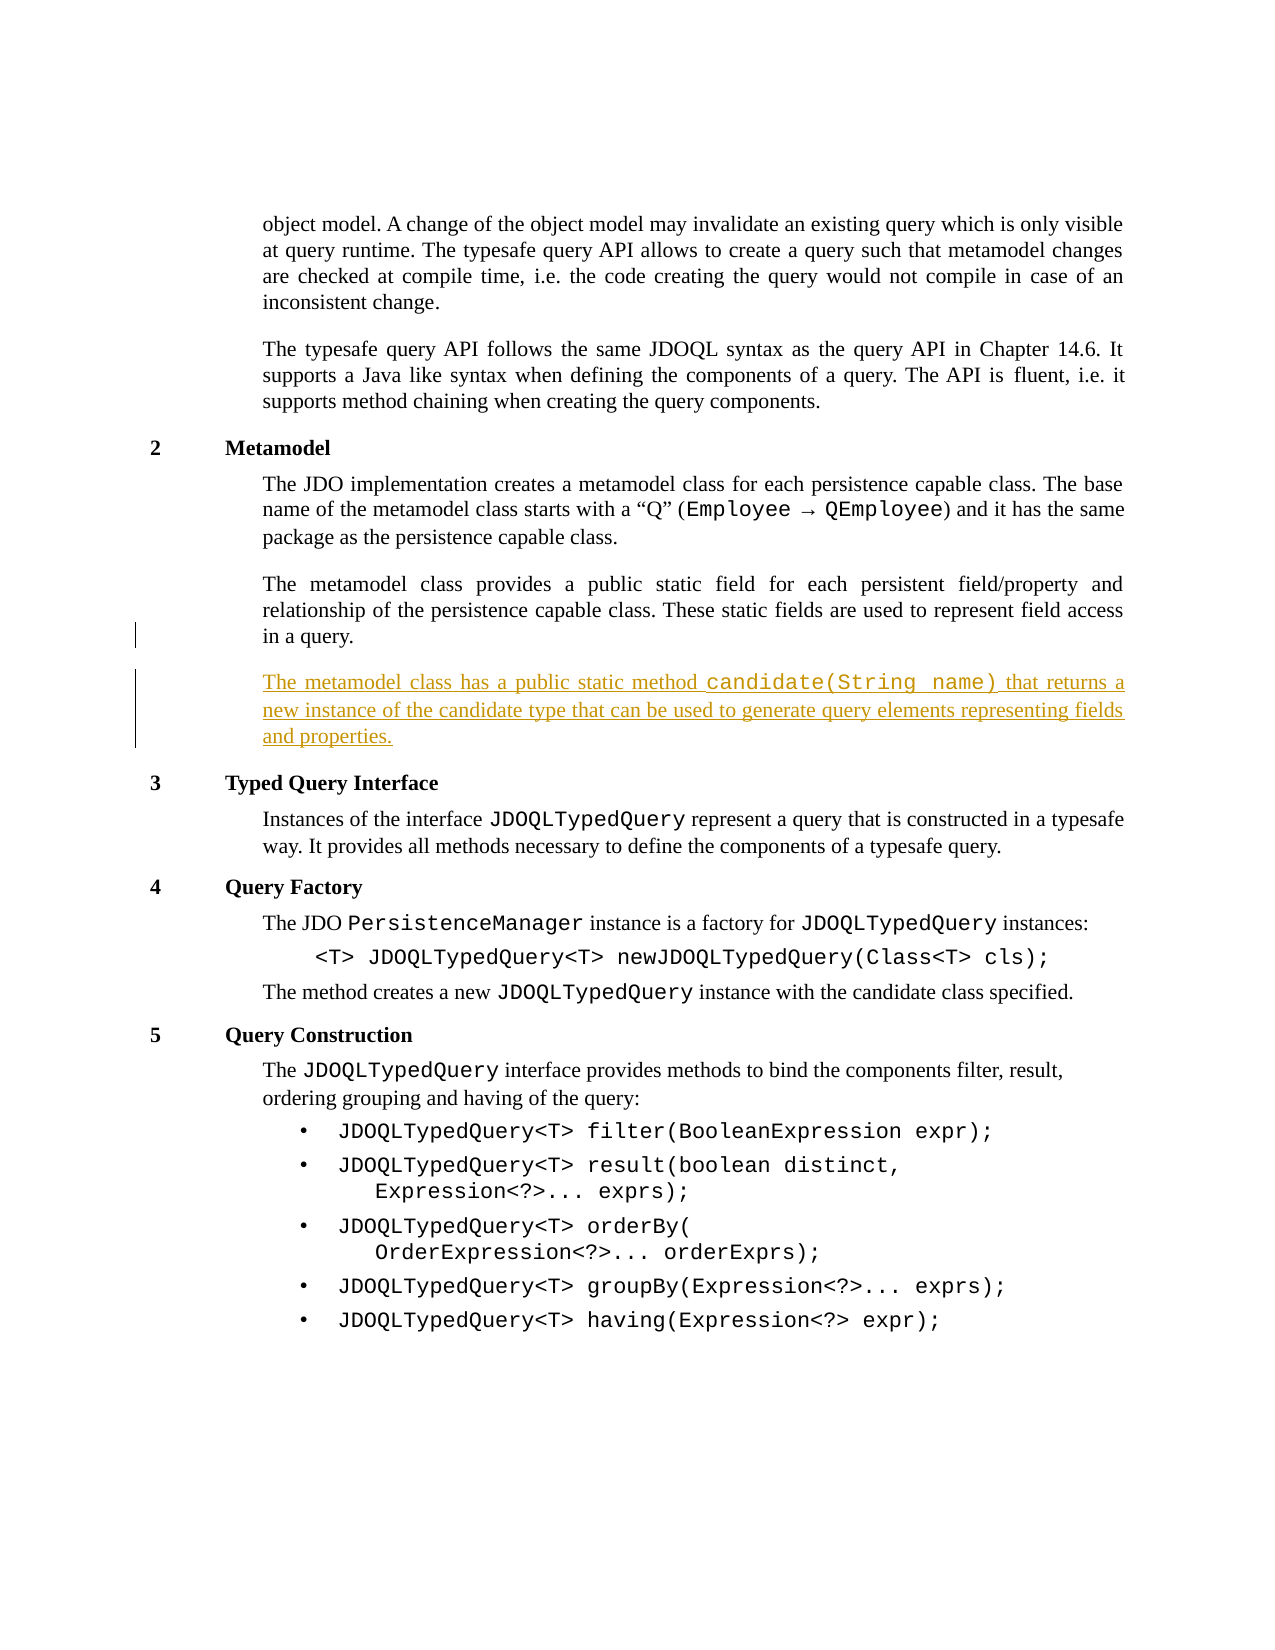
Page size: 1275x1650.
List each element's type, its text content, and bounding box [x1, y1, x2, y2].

text The JDO implementation creates a metamodel class for each persistence capable class. The base name of the metamodel class starts with a “Q” (Employee → QEmployee) and it has the same package as the persistence capable class. [262, 470, 1125, 549]
subtitle Typed Query Interface [150, 769, 1125, 795]
text <T> JDOQLTypedQuery<T> newJDOQLTypedQuery(Class<T> cls); [262, 945, 1125, 971]
text The typesafe query API follows the same JDOQL syntax as the query API in Chapter 14.6. It supports a Java like syntax when defining the components of a query. The API is fluent, i.e. it supports method chaining when creating the query components. [262, 335, 1125, 413]
text The metamodel class has a public static method candidate(String name) that returns a new instance of the candidate type that can be used to generate query elements representing fields [262, 669, 1125, 719]
subtitle Query Factory [150, 873, 1125, 899]
text The JDO PersistenceManager instance is a factory for JDOQLTypedQuery instances: [262, 910, 1125, 937]
subtitle Query Construction [150, 1021, 1125, 1047]
list JDOQLTypedQuery<T> having(Expression<?> expr); [300, 1308, 1125, 1334]
text The metamodel class provides a public static field for each persistent field/property and relationship of the persistence capable class. These static fields are used to represent field access in a query. [262, 570, 1125, 648]
text The method creates a new JDOQLTypedQuery instance with the candidate class specified. [262, 979, 1125, 1006]
text and properties. [262, 720, 1125, 748]
list JDOQLTypedQuery<T> filter(BooleanExpression expr); [300, 1119, 1125, 1145]
list JDOQLTypedQuery<T> result(boolean distinct, Expression<?>... exprs); [300, 1153, 1125, 1205]
text Instances of the interface JDOQLTypedQuery represent a query that is constructed in a typesafe way. It provides all methods necessary to define the components of a typesafe query. [262, 806, 1125, 859]
text object model. A change of the object model may invalidate an existing query which is only visible at query runtime. The typesafe query API allows to create a query such that metamodel changes are checked at compile time, i.e. the code creating the query would not compile in case of an inconsistent change. [262, 210, 1125, 314]
subtitle Metamodel [150, 434, 1125, 460]
list JDOQLTypedQuery<T> orderBy( OrderExpression<?>... orderExprs); [300, 1213, 1125, 1266]
text The JDOQLTypedQuery interface provides methods to bind the components filter, result, ordering grouping and having of the query: [262, 1057, 1125, 1110]
list JDOQLTypedQuery<T> groupBy(Expression<?>... exprs); [300, 1274, 1125, 1300]
